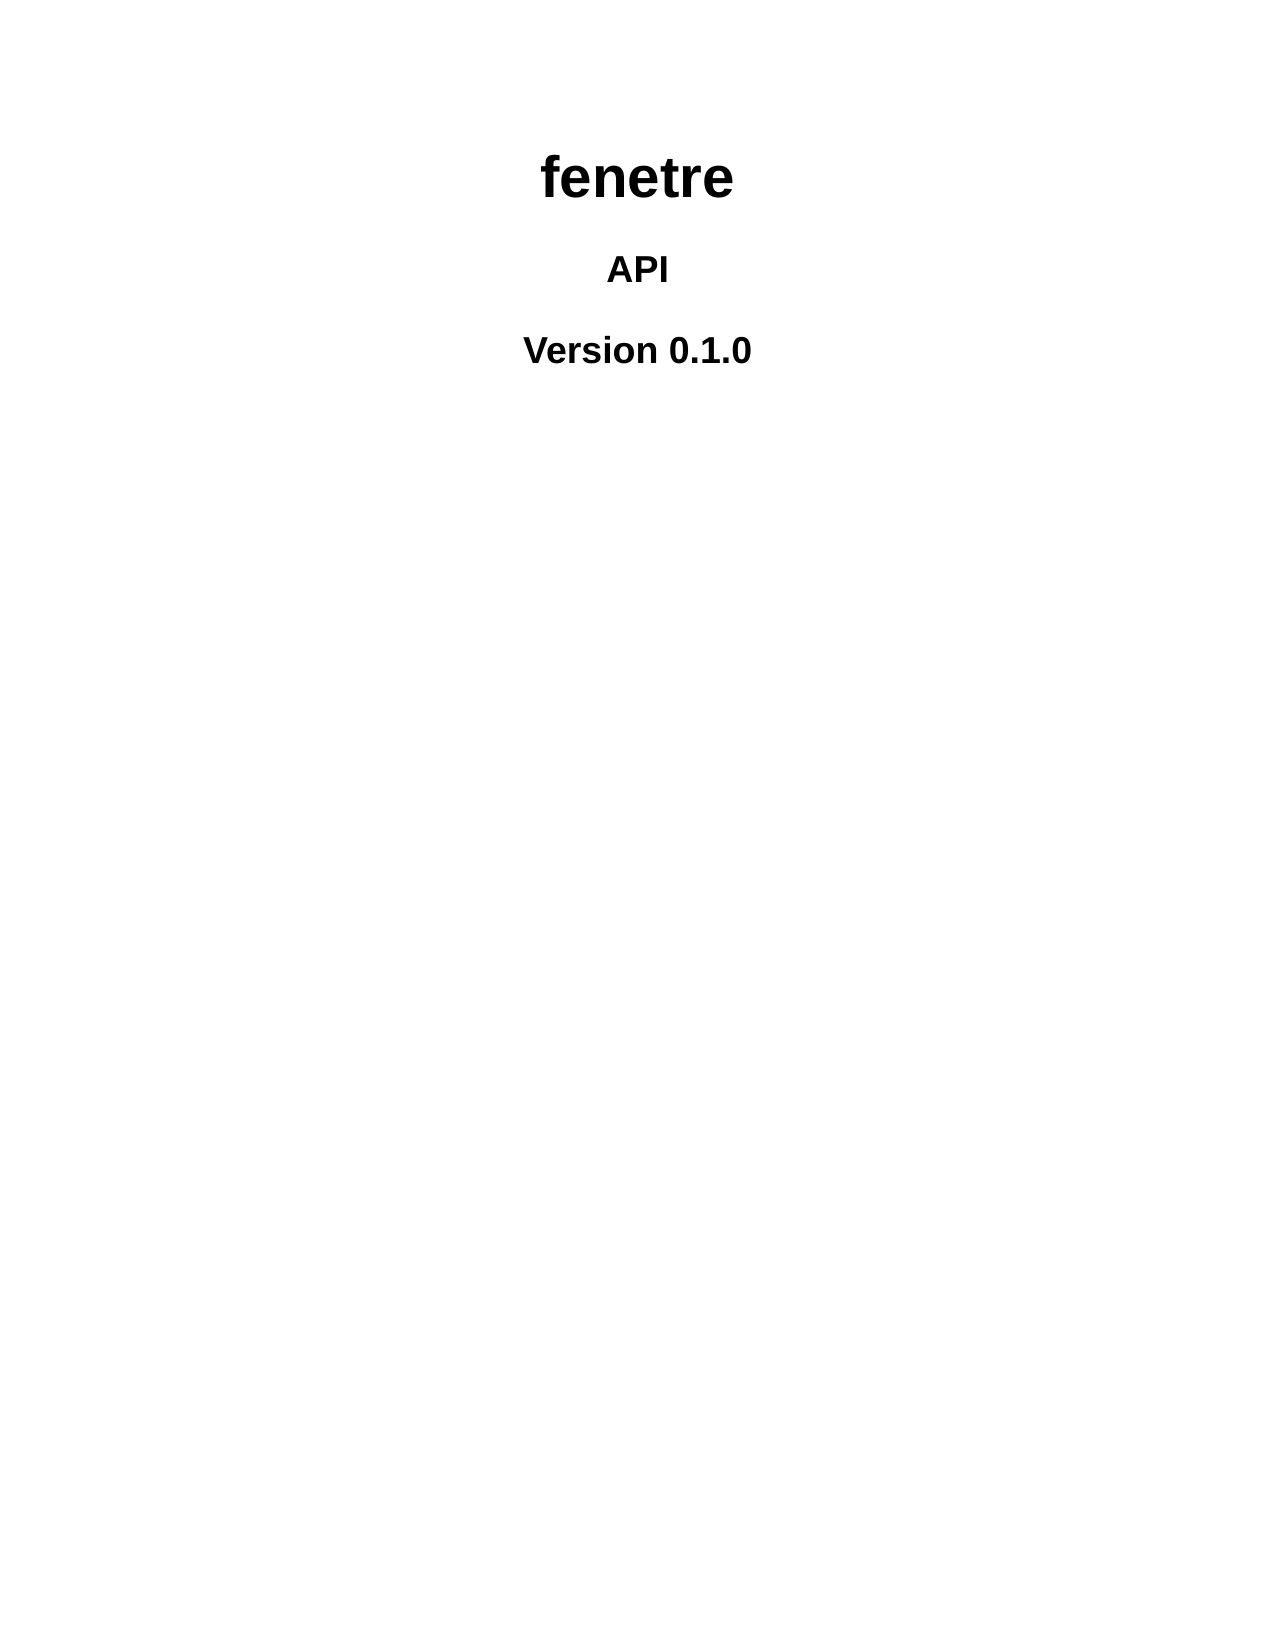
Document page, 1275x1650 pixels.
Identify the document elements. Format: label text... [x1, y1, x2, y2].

subtitle API [118, 248, 1157, 291]
subtitle Version 0.1.0 [118, 328, 1157, 371]
title fenetre [118, 143, 1157, 210]
